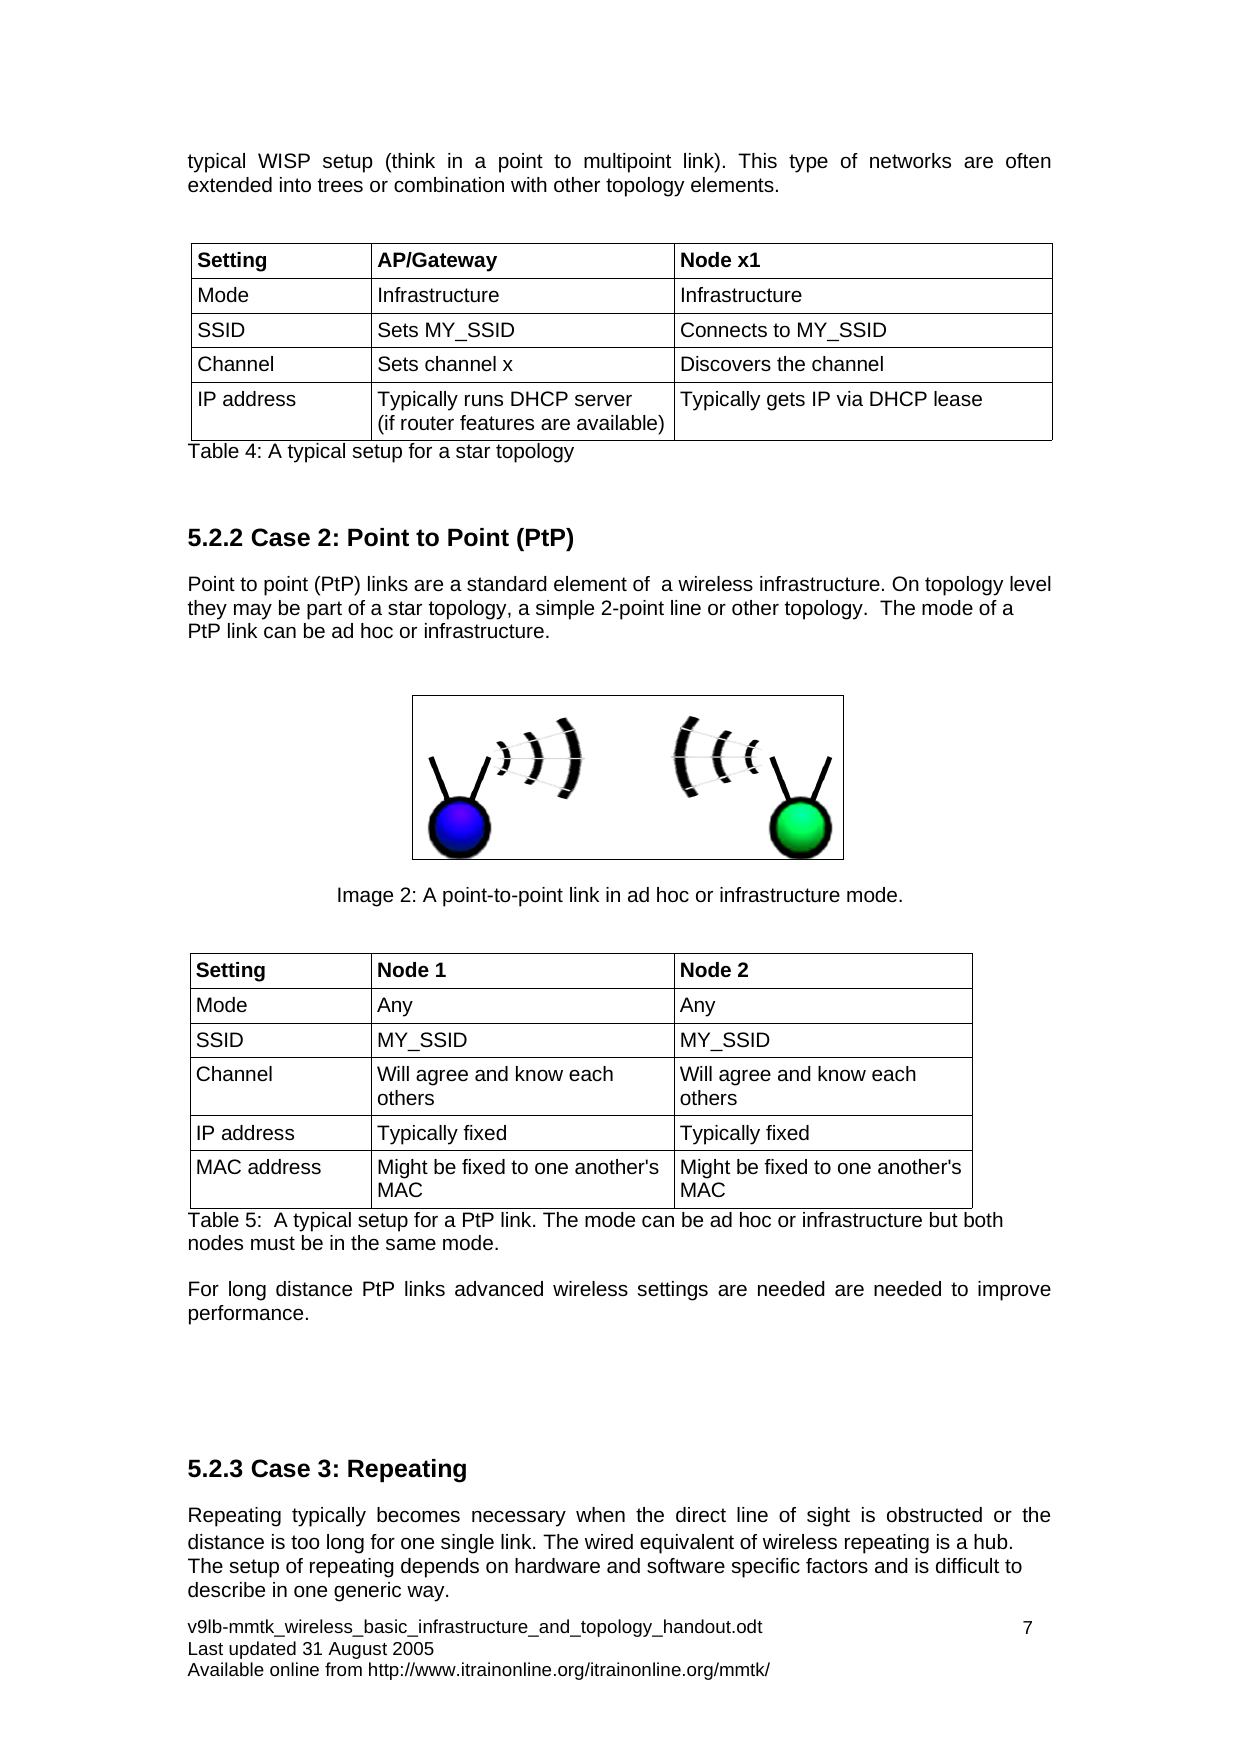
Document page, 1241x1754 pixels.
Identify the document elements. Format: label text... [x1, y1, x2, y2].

text Image 2: A point-to-point link in ad hoc or infrastructure mode. [187, 883, 1053, 906]
table_cell Discovers the channel [675, 348, 1052, 382]
table_cell SSID [191, 1024, 371, 1057]
table_header Node 1 [372, 954, 674, 988]
table_cell Will agree and know each others [372, 1058, 674, 1115]
table_header Setting [192, 244, 371, 278]
table_cell Will agree and know each others [675, 1058, 972, 1115]
table_cell MY_SSID [675, 1024, 972, 1057]
text typical WISP setup (think in a point to multipoint link). This type of networks are often extended into trees or combination with other topology elements. [187, 150, 1053, 196]
table_cell Typically gets IP via DHCP lease [675, 383, 1052, 440]
table_cell SSID [192, 314, 371, 347]
table_cell Channel [192, 348, 371, 382]
table_cell IP address [192, 383, 371, 440]
table_header Node x1 [675, 244, 1052, 278]
table_header Setting [191, 954, 371, 988]
table_cell Typically runs DHCP server (if router features are available) [372, 383, 674, 440]
table_cell Any [372, 989, 674, 1023]
text For long distance PtP links advanced wireless settings are needed are needed to improve performance. [187, 1278, 1053, 1324]
table_cell IP address [191, 1116, 371, 1150]
text The setup of repeating depends on hardware and software specific factors and is difficult to describe in one generic way. [187, 1555, 1053, 1602]
text Table 5: A typical setup for a PtP link. The mode can be ad hoc or infrastructure but both nodes must be in the same mode. [187, 1208, 1053, 1255]
table_cell Channel [191, 1058, 371, 1115]
table_cell Mode [192, 279, 371, 313]
table_cell Infrastructure [372, 279, 674, 313]
table_cell Might be fixed to one another's MAC [372, 1151, 674, 1208]
text Repeating typically becomes necessary when the direct line of sight is obstructed or the distance is too long for one single link. The wired equivalent of wireless repeating is a hub. [187, 1504, 1053, 1555]
text Point to point (PtP) links are a standard element of a wireless infrastructure. On topology level they may be part of a star topology, a simple 2-point line or other topology. The mode of a PtP link can be ad hoc or infrastructure. [187, 573, 1053, 643]
table_cell Mode [191, 989, 371, 1023]
table_cell Any [675, 989, 972, 1023]
table_cell Infrastructure [675, 279, 1052, 313]
table_cell Sets MY_SSID [372, 314, 674, 347]
table_cell Typically fixed [372, 1116, 674, 1150]
table_cell Sets channel x [372, 348, 674, 382]
subtitle Case 2: Point to Point (PtP) [187, 524, 1053, 552]
table_cell MAC address [191, 1151, 371, 1208]
table_cell Connects to MY_SSID [675, 314, 1052, 347]
table_cell Typically fixed [675, 1116, 972, 1150]
picture [413, 696, 843, 859]
table_header Node 2 [675, 954, 972, 988]
text Table 4: A typical setup for a star topology [187, 440, 1053, 463]
table_cell Might be fixed to one another's MAC [675, 1151, 972, 1208]
table_header AP/Gateway [372, 244, 674, 278]
subtitle Case 3: Repeating [187, 1455, 1053, 1483]
table_cell MY_SSID [372, 1024, 674, 1057]
